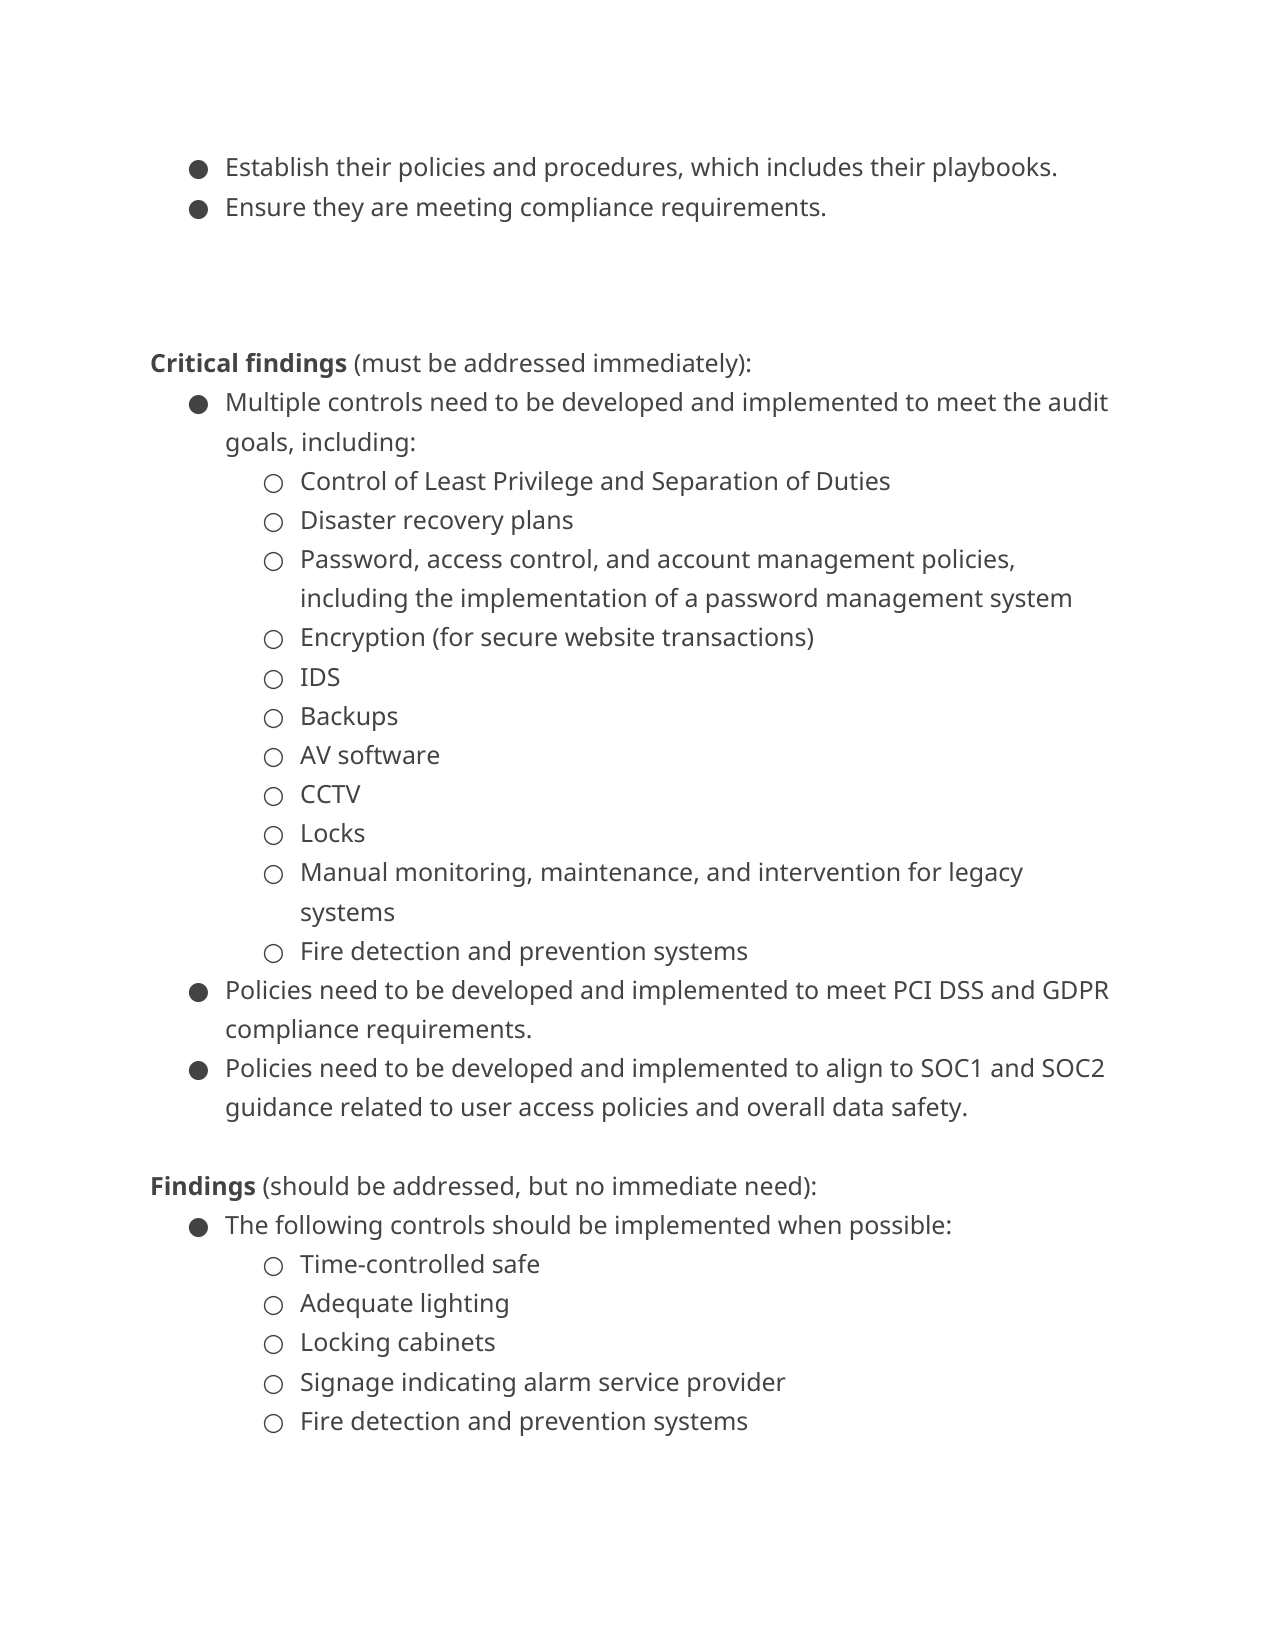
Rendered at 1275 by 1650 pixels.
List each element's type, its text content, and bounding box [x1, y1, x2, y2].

list Locking cabinets [262, 1325, 1125, 1359]
list Fire detection and prevention systems [262, 933, 1125, 967]
list Adequate lighting [262, 1286, 1125, 1320]
list AV software [262, 737, 1125, 772]
list Control of Least Privilege and Separation of Duties [262, 463, 1125, 497]
list CCTV [262, 777, 1125, 811]
list Signage indicating alarm service provider [262, 1364, 1125, 1398]
list Fire detection and prevention systems [262, 1403, 1125, 1437]
text Critical findings (must be addressed immediately): [150, 346, 1125, 380]
list Manual monitoring, maintenance, and intervention for legacy systems [262, 855, 1125, 928]
list Policies need to be developed and implemented to meet PCI DSS and GDPR compliance requirements. [187, 972, 1125, 1046]
list Backups [262, 698, 1125, 732]
list Multiple controls need to be developed and implemented to meet the audit goals, including: [187, 385, 1125, 458]
list Password, access control, and account management policies, including the implementation of a password management system [262, 542, 1125, 615]
list Disaster recovery plans [262, 502, 1125, 537]
text Findings (should be addressed, but no immediate need): [150, 1168, 1125, 1202]
list IDS [262, 659, 1125, 693]
list Policies need to be developed and implemented to align to SOC1 and SOC2 guidance related to user access policies and overall data safety. [187, 1051, 1125, 1124]
list The following controls should be implemented when possible: [187, 1207, 1125, 1242]
list Time-controlled safe [262, 1247, 1125, 1281]
list Ensure they are meeting compliance requirements. [187, 189, 1125, 223]
list Encryption (for secure website transactions) [262, 620, 1125, 654]
list Locks [262, 816, 1125, 850]
list Establish their policies and procedures, which includes their playbooks. [187, 150, 1125, 184]
